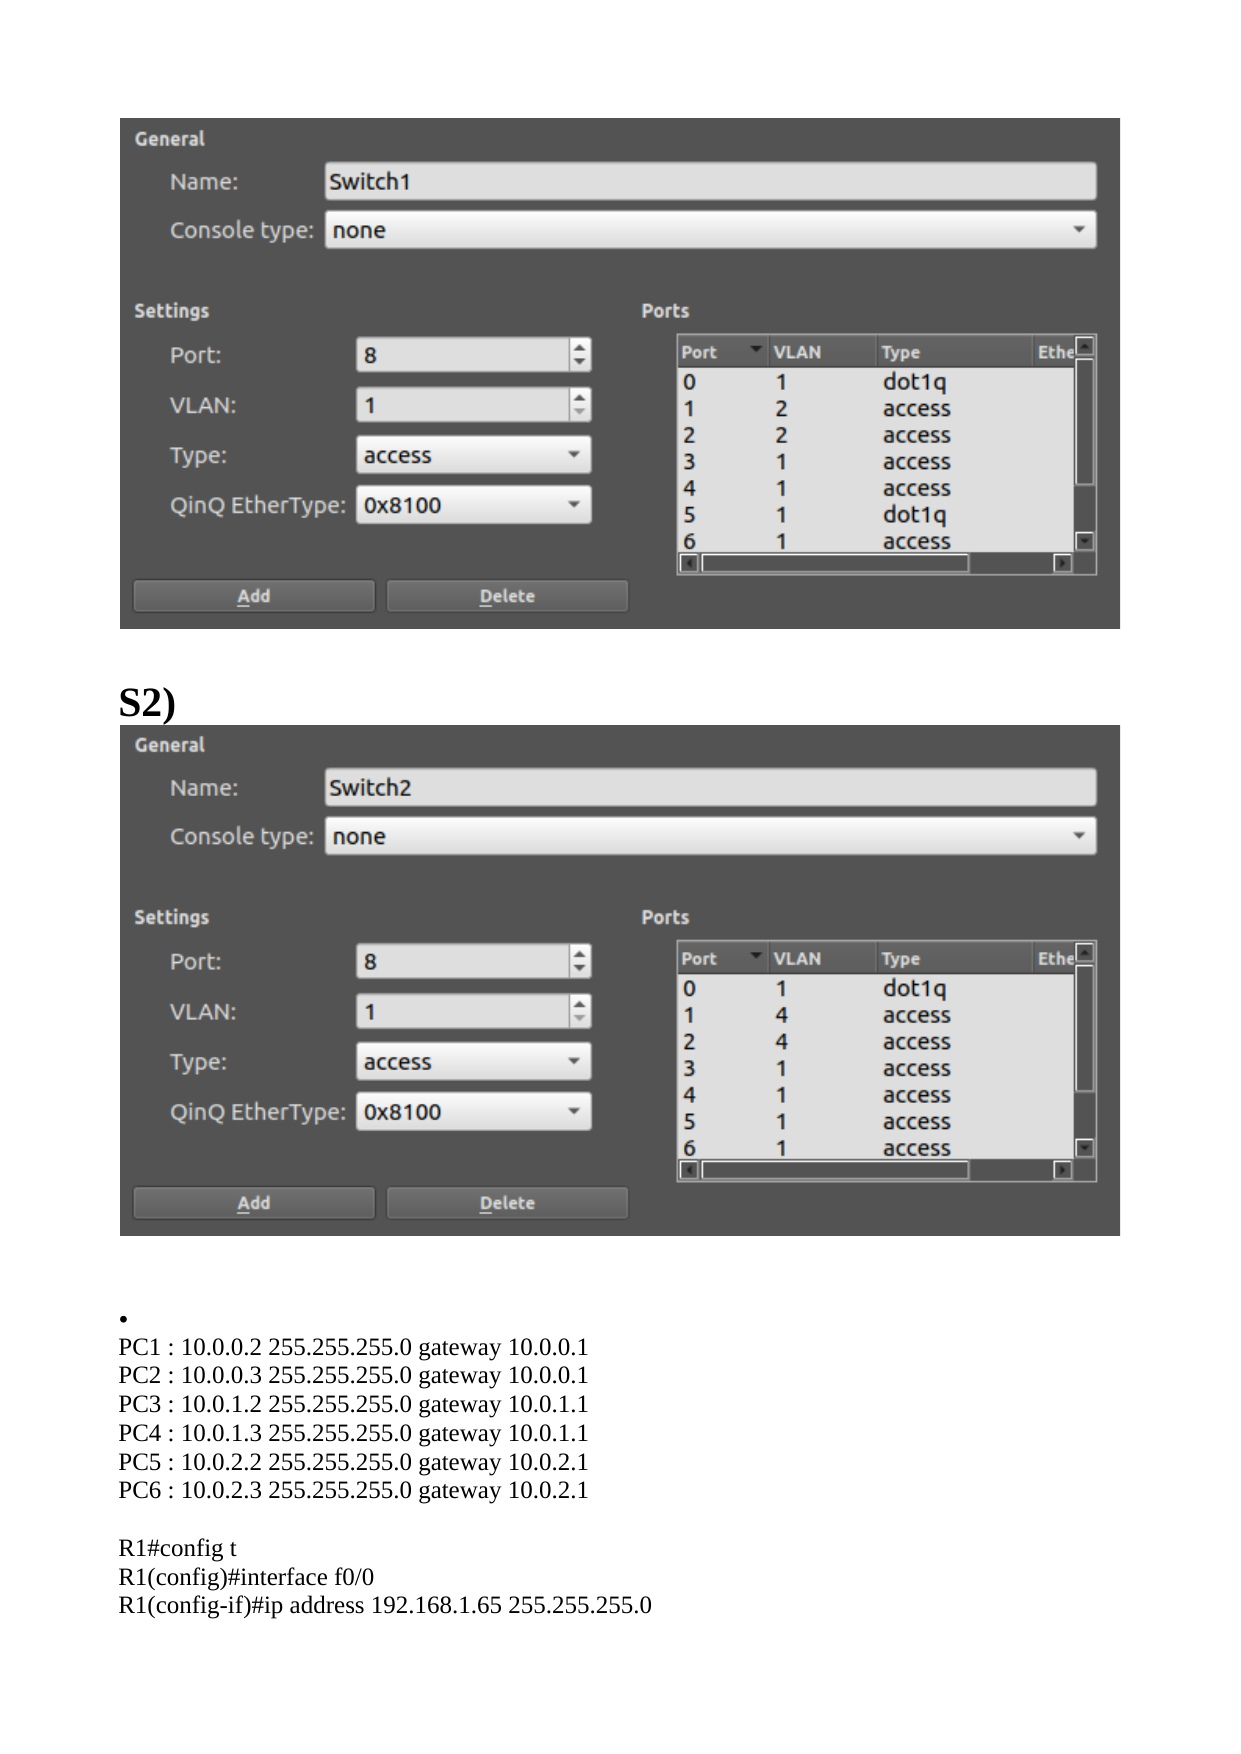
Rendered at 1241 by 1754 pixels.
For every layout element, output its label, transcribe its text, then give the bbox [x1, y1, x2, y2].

text . [118, 1284, 1122, 1332]
text PC2 : 10.0.0.3 255.255.255.0 gateway 10.0.0.1 [118, 1360, 1122, 1389]
picture [120, 118, 1121, 629]
text R1(config)#interface f0/0 [118, 1562, 1122, 1590]
text R1#config t [118, 1533, 1122, 1562]
text PC3 : 10.0.1.2 255.255.255.0 gateway 10.0.1.1 [118, 1389, 1122, 1418]
text R1(config-if)#ip address 192.168.1.65 255.255.255.0 [118, 1590, 1122, 1619]
text PC6 : 10.0.2.3 255.255.255.0 gateway 10.0.2.1 [118, 1475, 1122, 1504]
text PC4 : 10.0.1.3 255.255.255.0 gateway 10.0.1.1 [118, 1418, 1122, 1447]
text PC5 : 10.0.2.2 255.255.255.0 gateway 10.0.2.1 [118, 1447, 1122, 1475]
text PC1 : 10.0.0.2 255.255.255.0 gateway 10.0.0.1 [118, 1332, 1122, 1360]
picture [120, 725, 1121, 1236]
text S2) [118, 677, 1122, 725]
